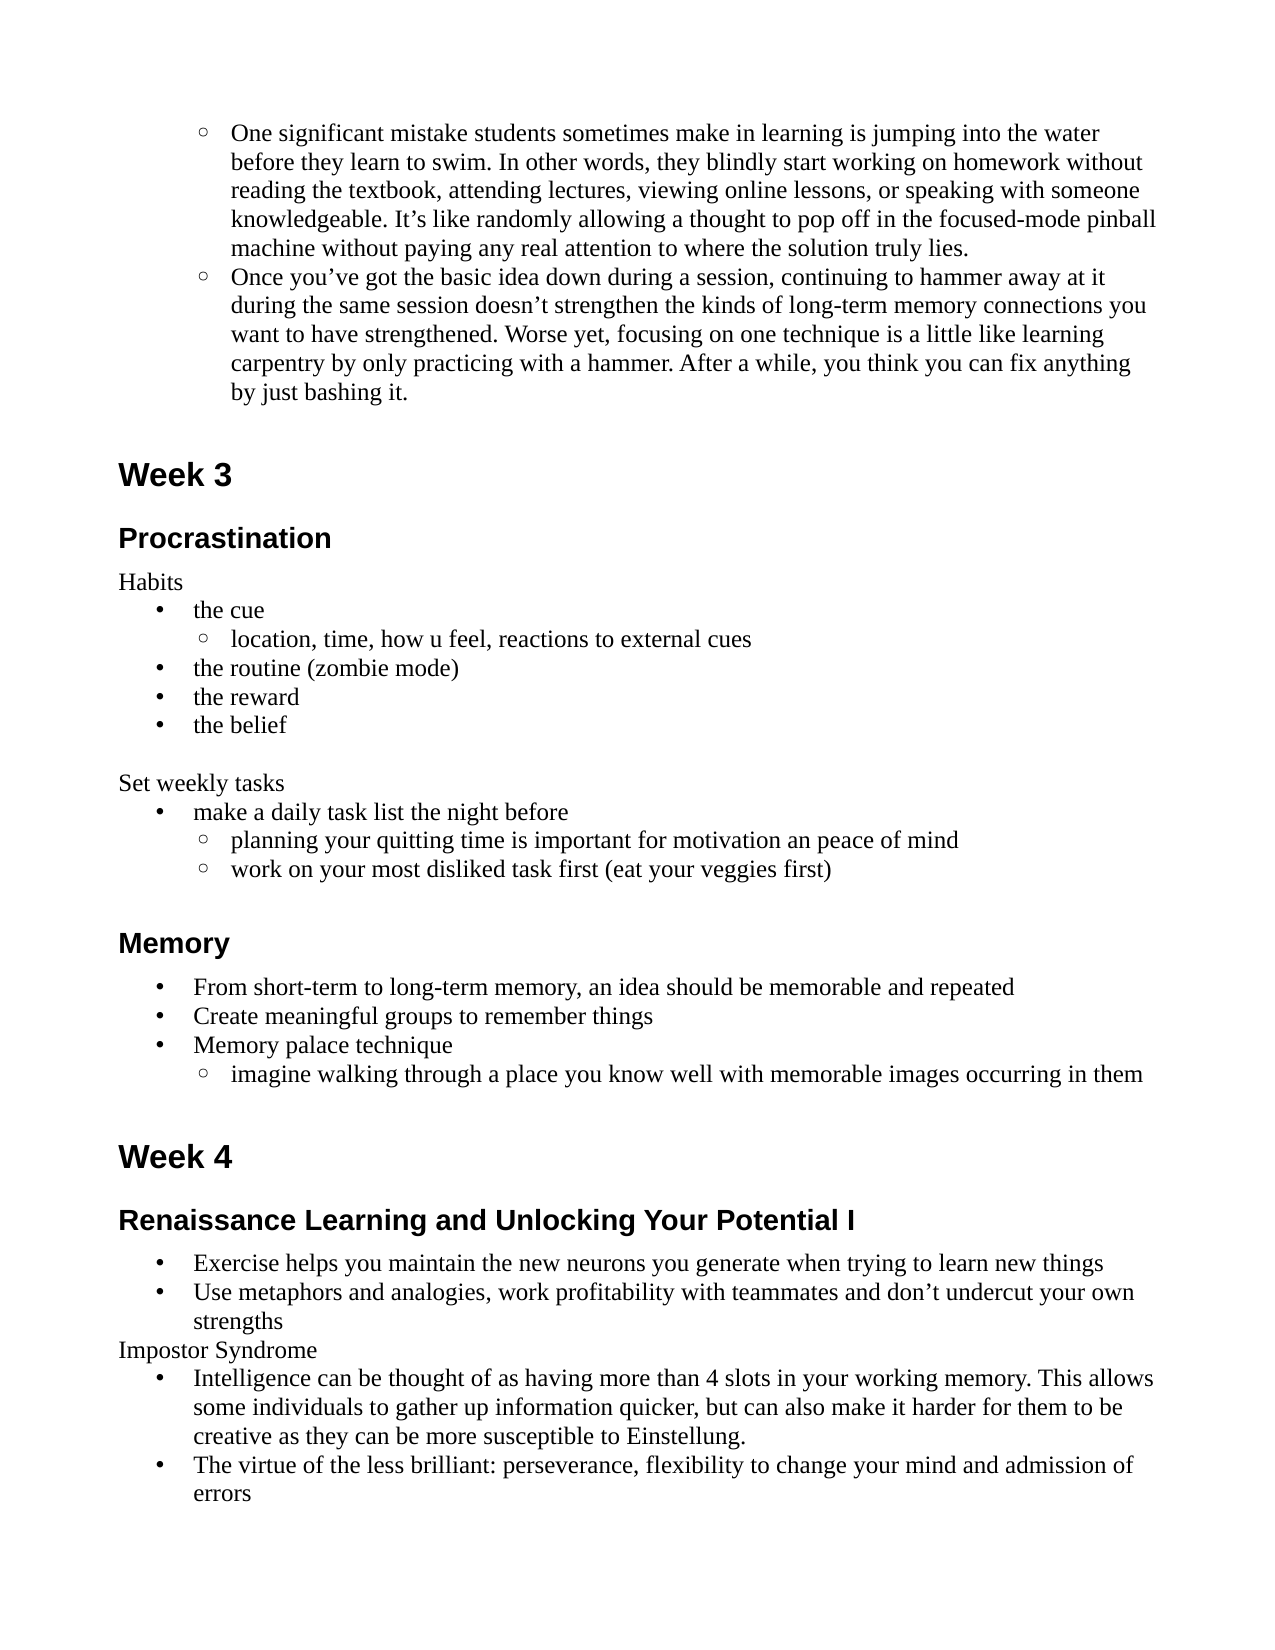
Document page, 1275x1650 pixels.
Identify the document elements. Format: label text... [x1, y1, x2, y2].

list From short-term to long-term memory, an idea should be memorable and repeated [156, 972, 1157, 1001]
list One significant mistake students sometimes make in learning is jumping into the water before they learn to swim. In other words, they blindly start working on homework without reading the textbook, attending lectures, viewing online lessons, or speaking with someone knowledgeable. It’s like randomly allowing a thought to pop off in the focused-mode pinball machine without paying any real attention to where the solution truly lies. [193, 118, 1157, 262]
text Set weekly tasks [118, 768, 1157, 797]
text Habits [118, 567, 1157, 596]
list make a daily task list the night before [156, 797, 1157, 826]
list the cue [156, 596, 1157, 624]
list Exercise helps you maintain the new neurons you generate when trying to learn new things [156, 1248, 1157, 1277]
subtitle Renaissance Learning and Unlocking Your Potential I [118, 1202, 1157, 1236]
list Once you’ve got the basic idea down during a session, continuing to hammer away at it during the same session doesn’t strengthen the kinds of long-term memory connections you want to have strengthened. Worse yet, focusing on one technique is a little like learning carpentry by only practicing with a hammer. After a while, you think you can fix anything by just bashing it. [193, 262, 1157, 406]
text Impostor Syndrome [118, 1335, 1157, 1363]
list Create meaningful groups to remember things [156, 1001, 1157, 1030]
list Memory palace technique [156, 1030, 1157, 1059]
list the belief [156, 711, 1157, 739]
subtitle Procrastination [118, 521, 1157, 554]
list the reward [156, 682, 1157, 711]
list Use metaphors and analogies, work profitability with teammates and don’t undercut your own strengths [156, 1277, 1157, 1335]
list Intelligence can be thought of as having more than 4 slots in your working memory. This allows some individuals to gather up information quicker, but can also make it harder for them to be creative as they can be more susceptible to Einstellung. [156, 1363, 1157, 1450]
list planning your quitting time is important for motivation an peace of mind [193, 826, 1157, 854]
list imagine walking through a place you know well with memorable images occurring in them [193, 1059, 1157, 1087]
subtitle Memory [118, 926, 1157, 960]
list the routine (zombie mode) [156, 653, 1157, 682]
subtitle Week 4 [118, 1137, 1157, 1175]
list location, time, how u feel, reactions to external cues [193, 624, 1157, 653]
subtitle Week 3 [118, 455, 1157, 494]
list work on your most disliked task first (eat your veggies first) [193, 854, 1157, 883]
list The virtue of the less brilliant: perseverance, flexibility to change your mind and admission of errors [156, 1450, 1157, 1507]
